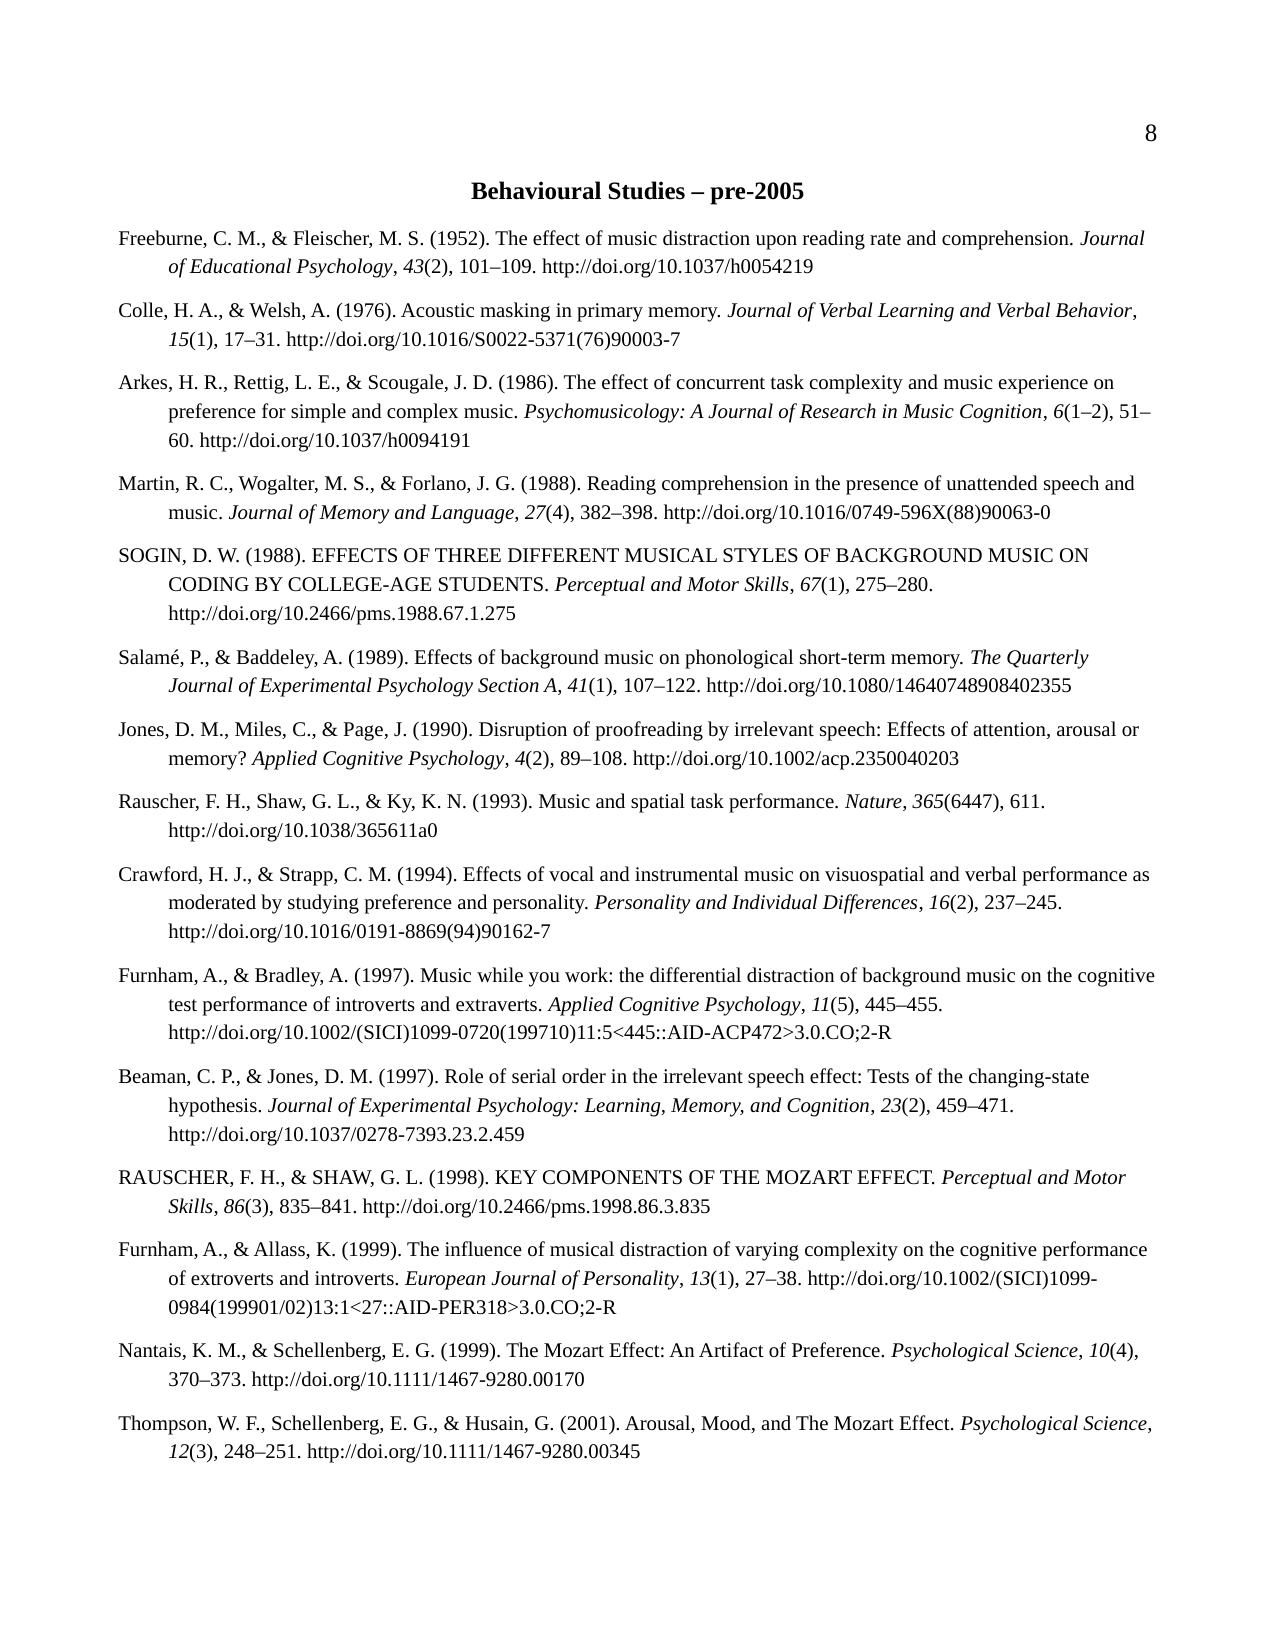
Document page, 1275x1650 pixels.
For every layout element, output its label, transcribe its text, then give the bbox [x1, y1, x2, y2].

text Rauscher, F. H., Shaw, G. L., & Ky, K. N. (1993). Music and spatial task performance. Nature, 365(6447), 611. http://doi.org/10.1038/365611a0 [118, 789, 1157, 842]
text Salamé, P., & Baddeley, A. (1989). Effects of background music on phonological short-term memory. The Quarterly Journal of Experimental Psychology Section A, 41(1), 107–122. http://doi.org/10.1080/14640748908402355 [118, 644, 1157, 697]
text Crawford, H. J., & Strapp, C. M. (1994). Effects of vocal and instrumental music on visuospatial and verbal performance as moderated by studying preference and personality. Personality and Individual Differences, 16(2), 237–245. http://doi.org/10.1016/0191-8869(94)90162-7 [118, 861, 1157, 943]
text SOGIN, D. W. (1988). EFFECTS OF THREE DIFFERENT MUSICAL STYLES OF BACKGROUND MUSIC ON CODING BY COLLEGE-AGE STUDENTS. Perceptual and Motor Skills, 67(1), 275–280. http://doi.org/10.2466/pms.1988.67.1.275 [118, 543, 1157, 625]
text Jones, D. M., Miles, C., & Page, J. (1990). Disruption of proofreading by irrelevant speech: Effects of attention, arousal or memory? Applied Cognitive Psychology, 4(2), 89–108. http://doi.org/10.1002/acp.2350040203 [118, 717, 1157, 770]
text Behavioural Studies – pre-2005 [118, 176, 1157, 205]
text Furnham, A., & Allass, K. (1999). The influence of musical distraction of varying complexity on the cognitive performance of extroverts and introverts. European Journal of Personality, 13(1), 27–38. http://doi.org/10.1002/(SICI)1099-0984(199901/02)13:1<27::AID-PER318>3.0.CO;2-R [118, 1237, 1157, 1319]
text Arkes, H. R., Rettig, L. E., & Scougale, J. D. (1986). The effect of concurrent task complexity and music experience on preference for simple and complex music. Psychomusicology: A Journal of Research in Music Cognition, 6(1–2), 51–60. http://doi.org/10.1037/h0094191 [118, 370, 1157, 452]
text Nantais, K. M., & Schellenberg, E. G. (1999). The Mozart Effect: An Artifact of Preference. Psychological Science, 10(4), 370–373. http://doi.org/10.1111/1467-9280.00170 [118, 1338, 1157, 1391]
text Colle, H. A., & Welsh, A. (1976). Acoustic masking in primary memory. Journal of Verbal Learning and Verbal Behavior, 15(1), 17–31. http://doi.org/10.1016/S0022-5371(76)90003-7 [118, 298, 1157, 351]
text Beaman, C. P., & Jones, D. M. (1997). Role of serial order in the irrelevant speech effect: Tests of the changing-state hypothesis. Journal of Experimental Psychology: Learning, Memory, and Cognition, 23(2), 459–471. http://doi.org/10.1037/0278-7393.23.2.459 [118, 1064, 1157, 1146]
text RAUSCHER, F. H., & SHAW, G. L. (1998). KEY COMPONENTS OF THE MOZART EFFECT. Perceptual and Motor Skills, 86(3), 835–841. http://doi.org/10.2466/pms.1998.86.3.835 [118, 1165, 1157, 1218]
text Martin, R. C., Wogalter, M. S., & Forlano, J. G. (1988). Reading comprehension in the presence of unattended speech and music. Journal of Memory and Language, 27(4), 382–398. http://doi.org/10.1016/0749-596X(88)90063-0 [118, 471, 1157, 524]
text Thompson, W. F., Schellenberg, E. G., & Husain, G. (2001). Arousal, Mood, and The Mozart Effect. Psychological Science, 12(3), 248–251. http://doi.org/10.1111/1467-9280.00345 [118, 1411, 1157, 1463]
text Furnham, A., & Bradley, A. (1997). Music while you work: the differential distraction of background music on the cognitive test performance of introverts and extraverts. Applied Cognitive Psychology, 11(5), 445–455. http://doi.org/10.1002/(SICI)1099-0720(199710)11:5<445::AID-ACP472>3.0.CO;2-R [118, 963, 1157, 1044]
text Freeburne, C. M., & Fleischer, M. S. (1952). The effect of music distraction upon reading rate and comprehension. Journal of Educational Psychology, 43(2), 101–109. http://doi.org/10.1037/h0054219 [118, 225, 1157, 278]
